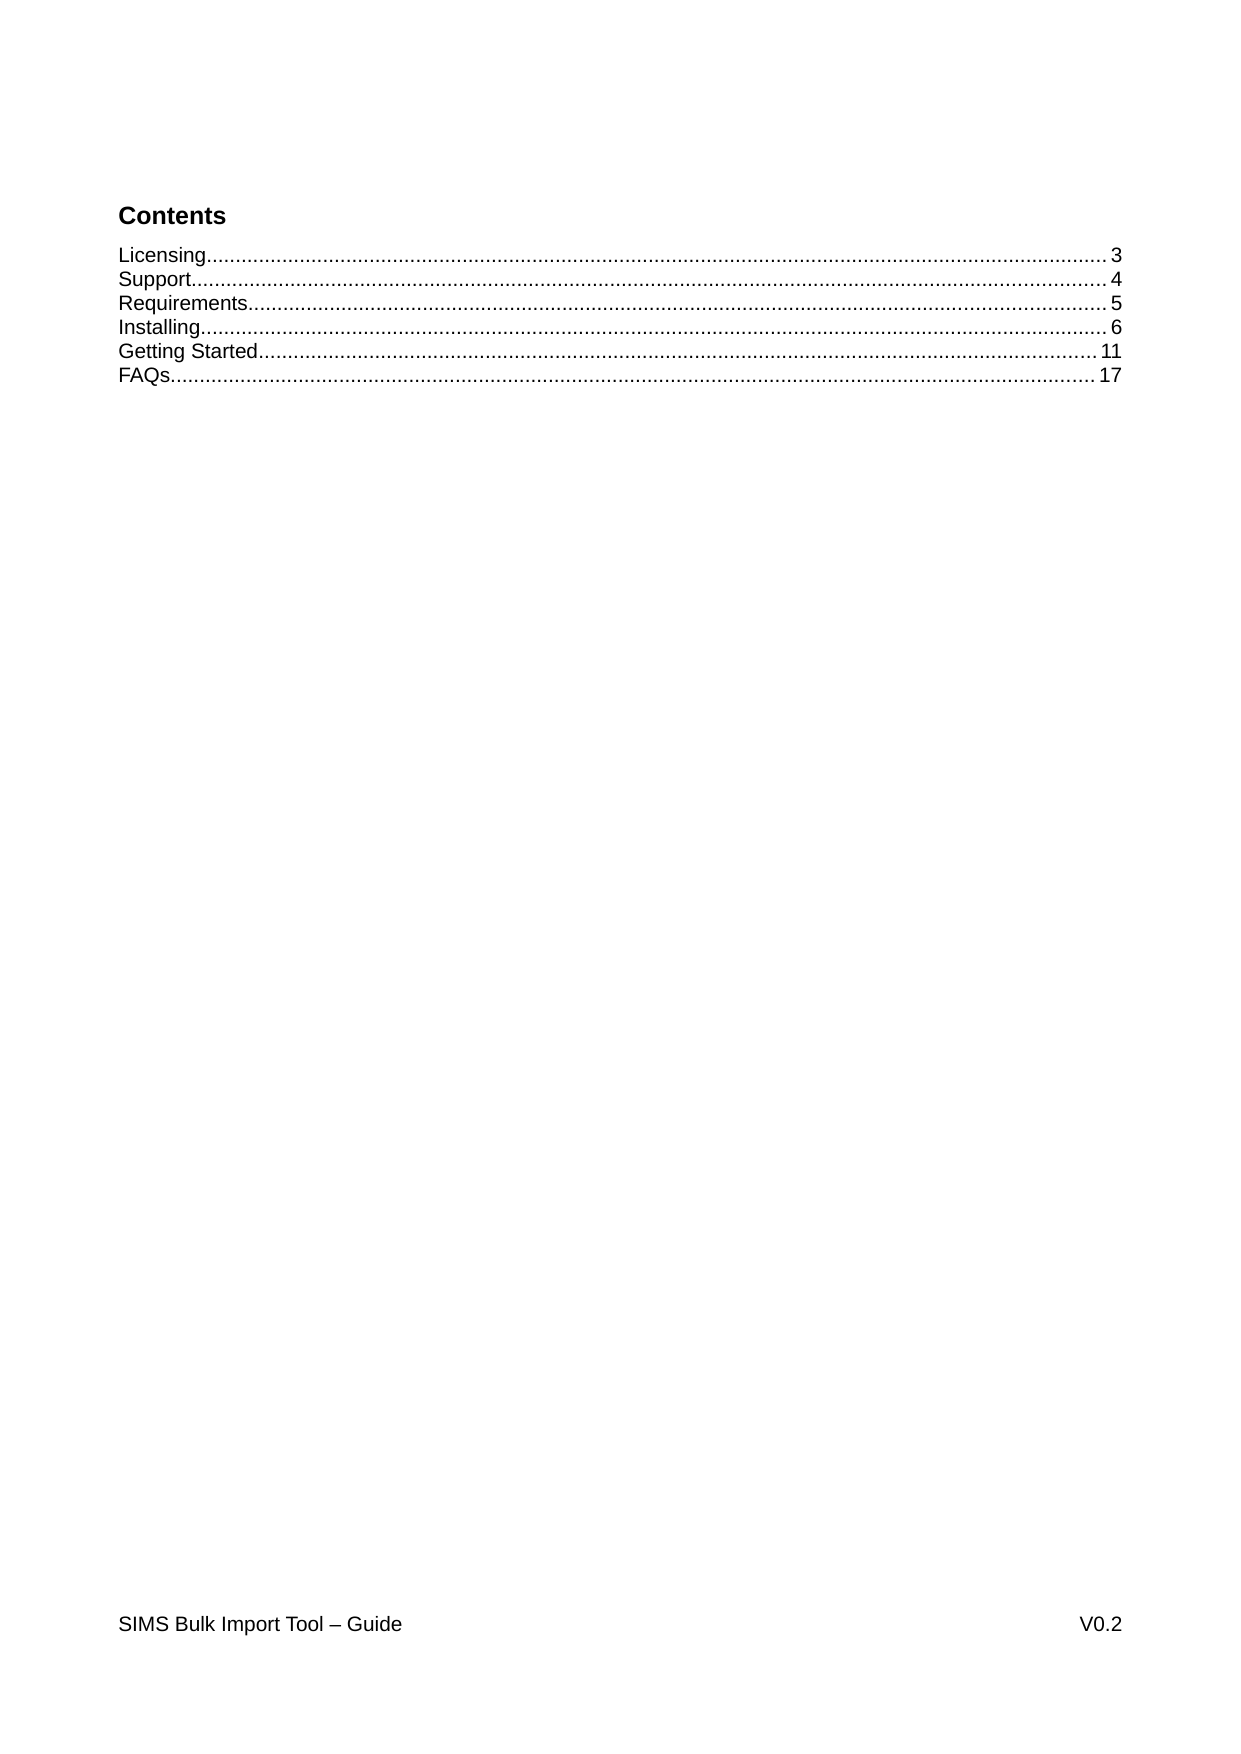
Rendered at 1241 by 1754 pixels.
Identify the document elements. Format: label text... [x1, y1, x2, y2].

text Licensing 3 [118, 243, 1122, 267]
subtitle Contents [118, 201, 1122, 230]
text Getting Started 11 [118, 338, 1122, 362]
text Support 4 [118, 267, 1122, 291]
text Requirements 5 [118, 291, 1122, 314]
text Installing 6 [118, 314, 1122, 338]
text FAQs 17 [118, 362, 1122, 386]
